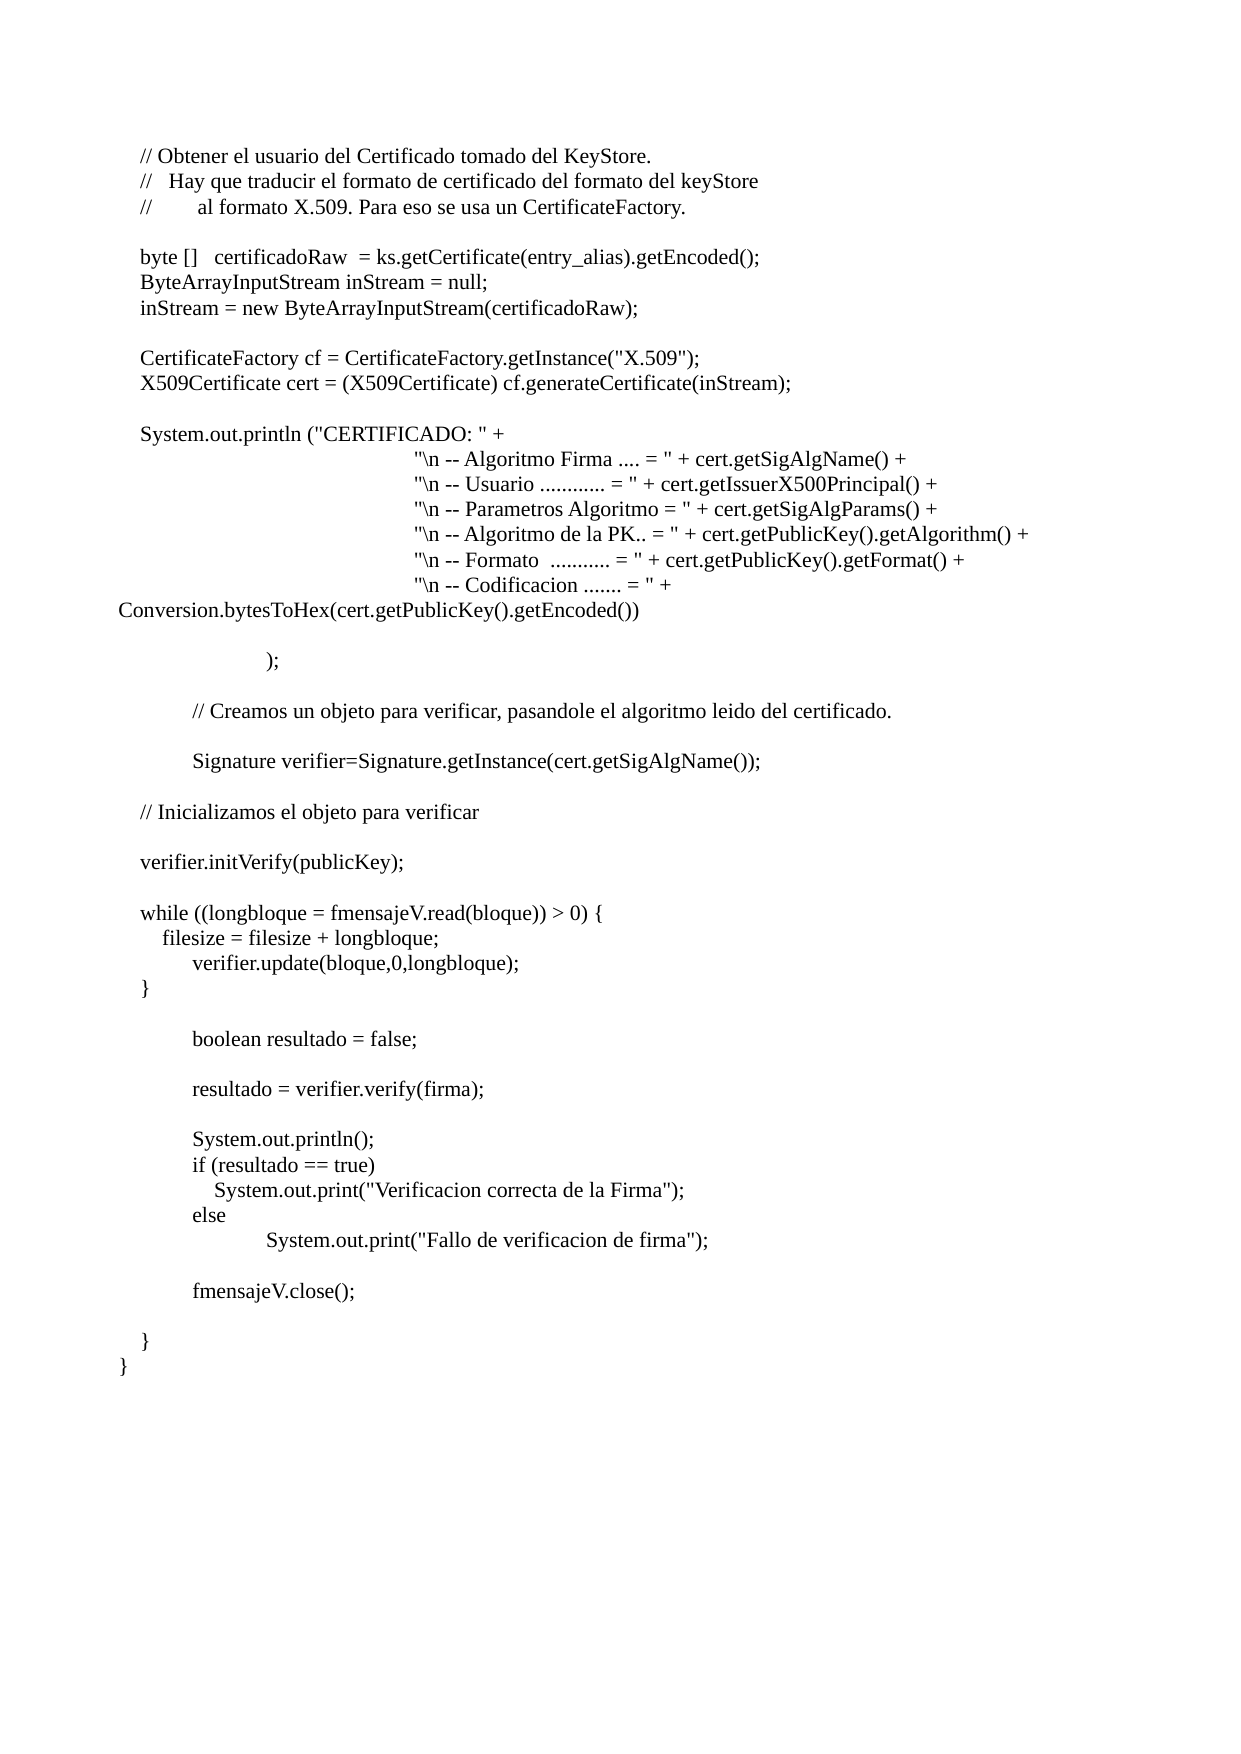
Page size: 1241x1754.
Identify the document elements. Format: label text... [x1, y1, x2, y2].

text System.out.print("Fallo de verificacion de firma"); [118, 1227, 1122, 1252]
text byte [] certificadoRaw = ks.getCertificate(entry_alias).getEncoded(); [118, 244, 1122, 269]
text if (resultado == true) [118, 1152, 1122, 1177]
text verifier.update(bloque,0,longbloque); [118, 950, 1122, 975]
text "\n -- Codificacion ....... = " + Conversion.bytesToHex(cert.getPublicKey().getEncoded()) [118, 572, 1122, 647]
text resultado = verifier.verify(firma); [118, 1076, 1122, 1101]
text } [118, 1353, 1122, 1378]
text Signature verifier=Signature.getInstance(cert.getSigAlgName()); [118, 748, 1122, 773]
text filesize = filesize + longbloque; [118, 925, 1122, 950]
text X509Certificate cert = (X509Certificate) cf.generateCertificate(inStream); [118, 370, 1122, 395]
text "\n -- Usuario ............ = " + cert.getIssuerX500Principal() + [118, 471, 1122, 496]
text else [118, 1202, 1122, 1227]
text "\n -- Formato ........... = " + cert.getPublicKey().getFormat() + [118, 547, 1122, 572]
text } [118, 1328, 1122, 1353]
text System.out.println(); [118, 1126, 1122, 1152]
text System.out.print("Verificacion correcta de la Firma"); [118, 1177, 1122, 1202]
text // Inicializamos el objeto para verificar [118, 799, 1122, 824]
text // Hay que traducir el formato de certificado del formato del keyStore [118, 168, 1122, 194]
text fmensajeV.close(); [118, 1278, 1122, 1303]
text ByteArrayInputStream inStream = null; [118, 269, 1122, 294]
text inStream = new ByteArrayInputStream(certificadoRaw); [118, 294, 1122, 320]
text System.out.println ("CERTIFICADO: " + [118, 421, 1122, 446]
text ); [118, 647, 1122, 673]
text } [118, 975, 1122, 1000]
text // Obtener el usuario del Certificado tomado del KeyStore. [118, 143, 1122, 168]
text while ((longbloque = fmensajeV.read(bloque)) > 0) { [118, 899, 1122, 925]
text // al formato X.509. Para eso se usa un CertificateFactory. [118, 194, 1122, 219]
text "\n -- Parametros Algoritmo = " + cert.getSigAlgParams() + [118, 496, 1122, 521]
text // Creamos un objeto para verificar, pasandole el algoritmo leido del certificado. [118, 698, 1122, 723]
text verifier.initVerify(publicKey); [118, 849, 1122, 874]
text boolean resultado = false; [118, 1026, 1122, 1051]
text "\n -- Algoritmo de la PK.. = " + cert.getPublicKey().getAlgorithm() + [118, 521, 1122, 547]
text "\n -- Algoritmo Firma .... = " + cert.getSigAlgName() + [118, 446, 1122, 471]
text CertificateFactory cf = CertificateFactory.getInstance("X.509"); [118, 345, 1122, 370]
